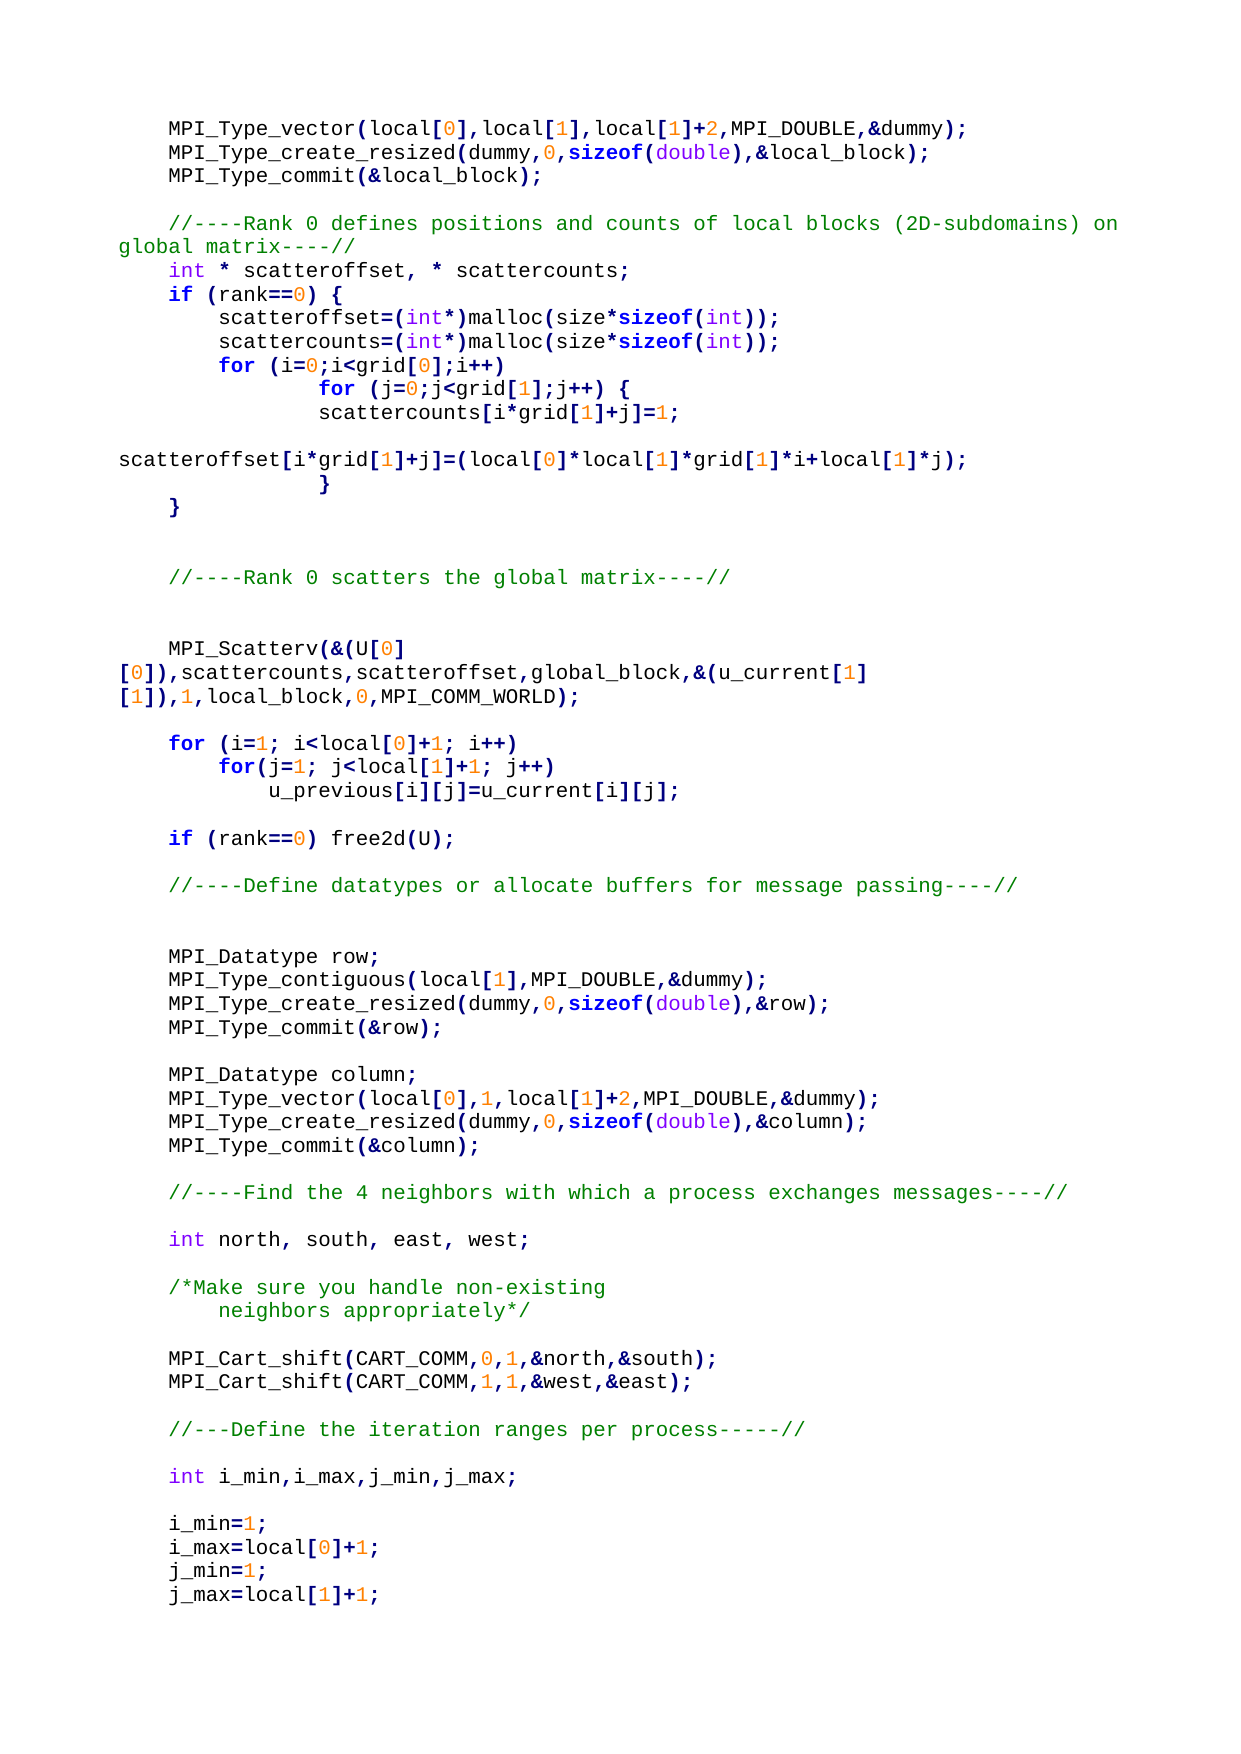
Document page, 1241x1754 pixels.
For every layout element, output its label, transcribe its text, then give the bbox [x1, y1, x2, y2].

text for (i=0;i<grid[0];i++) [118, 354, 1122, 378]
text //----Define datatypes or allocate buffers for message passing----// [118, 875, 1122, 898]
text neighbors appropriately*/ [118, 1300, 1122, 1324]
text MPI_Type_vector(local[0],local[1],local[1]+2,MPI_DOUBLE,&dummy); [118, 118, 1122, 142]
text //----Rank 0 scatters the global matrix----// [118, 567, 1122, 591]
text u_previous[i][j]=u_current[i][j]; [118, 780, 1122, 804]
text for(j=1; j<local[1]+1; j++) [118, 757, 1122, 780]
text /*Make sure you handle non-existing [118, 1277, 1122, 1300]
text //----Rank 0 defines positions and counts of local blocks (2D-subdomains) on global matrix----// [118, 213, 1122, 260]
text MPI_Type_vector(local[0],1,local[1]+2,MPI_DOUBLE,&dummy); [118, 1088, 1122, 1111]
text j_min=1; [118, 1561, 1122, 1584]
text MPI_Type_create_resized(dummy,0,sizeof(double),&row); [118, 993, 1122, 1017]
text scattercounts=(int*)malloc(size*sizeof(int)); [118, 331, 1122, 354]
text MPI_Cart_shift(CART_COMM,1,1,&west,&east); [118, 1371, 1122, 1395]
text //---Define the iteration ranges per process-----// [118, 1419, 1122, 1442]
text MPI_Type_commit(&local_block); [118, 165, 1122, 189]
text MPI_Cart_shift(CART_COMM,0,1,&north,&south); [118, 1348, 1122, 1371]
text int i_min,i_max,j_min,j_max; [118, 1466, 1122, 1489]
text MPI_Type_create_resized(dummy,0,sizeof(double),&column); [118, 1111, 1122, 1135]
text if (rank==0) free2d(U); [118, 827, 1122, 851]
text for (j=0;j<grid[1];j++) { [118, 378, 1122, 402]
text MPI_Datatype column; [118, 1064, 1122, 1088]
text scatteroffset[i*grid[1]+j]=(local[0]*local[1]*grid[1]*i+local[1]*j); [118, 426, 1122, 473]
text scattercounts[i*grid[1]+j]=1; [118, 402, 1122, 426]
text int north, south, east, west; [118, 1229, 1122, 1253]
text for (i=1; i<local[0]+1; i++) [118, 733, 1122, 757]
text } [118, 496, 1122, 520]
text MPI_Type_commit(&row); [118, 1017, 1122, 1040]
text MPI_Datatype row; [118, 946, 1122, 969]
text int * scatteroffset, * scattercounts; [118, 260, 1122, 284]
text i_min=1; [118, 1513, 1122, 1537]
text } [118, 473, 1122, 496]
text MPI_Type_create_resized(dummy,0,sizeof(double),&local_block); [118, 142, 1122, 165]
text j_max=local[1]+1; [118, 1584, 1122, 1608]
text if (rank==0) { [118, 284, 1122, 307]
text MPI_Type_contiguous(local[1],MPI_DOUBLE,&dummy); [118, 969, 1122, 993]
text i_max=local[0]+1; [118, 1537, 1122, 1561]
text scatteroffset=(int*)malloc(size*sizeof(int)); [118, 307, 1122, 331]
text MPI_Type_commit(&column); [118, 1135, 1122, 1158]
text MPI_Scatterv(&(U[0][0]),scattercounts,scatteroffset,global_block,&(u_current[1][1]),1,local_block,0,MPI_COMM_WORLD); [118, 638, 1122, 709]
text //----Find the 4 neighbors with which a process exchanges messages----// [118, 1182, 1122, 1206]
